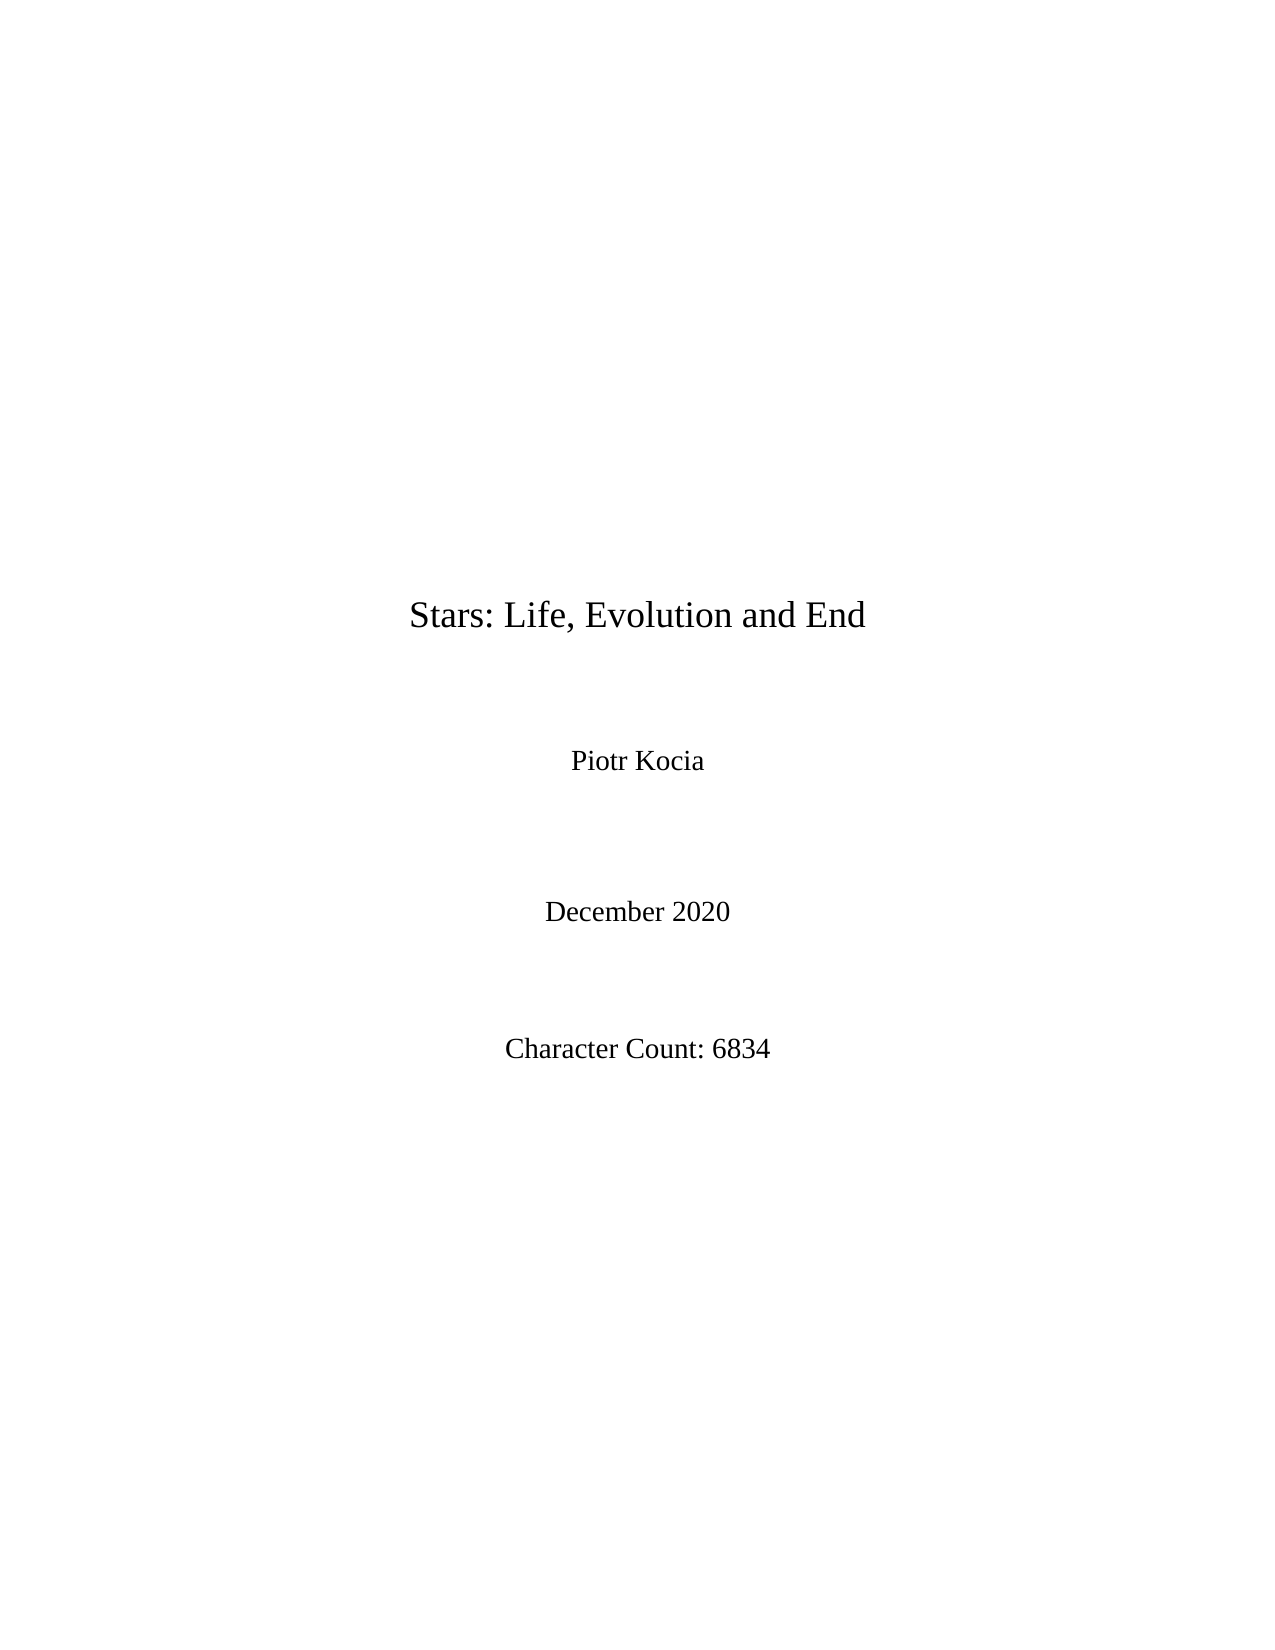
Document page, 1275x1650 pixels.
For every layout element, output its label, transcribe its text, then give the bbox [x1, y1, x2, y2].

text Character Count: 6834 [118, 1031, 1157, 1064]
text Piotr Kocia [118, 743, 1157, 777]
text Stars: Life, Evolution and End [118, 592, 1157, 636]
text December 2020 [118, 894, 1157, 928]
